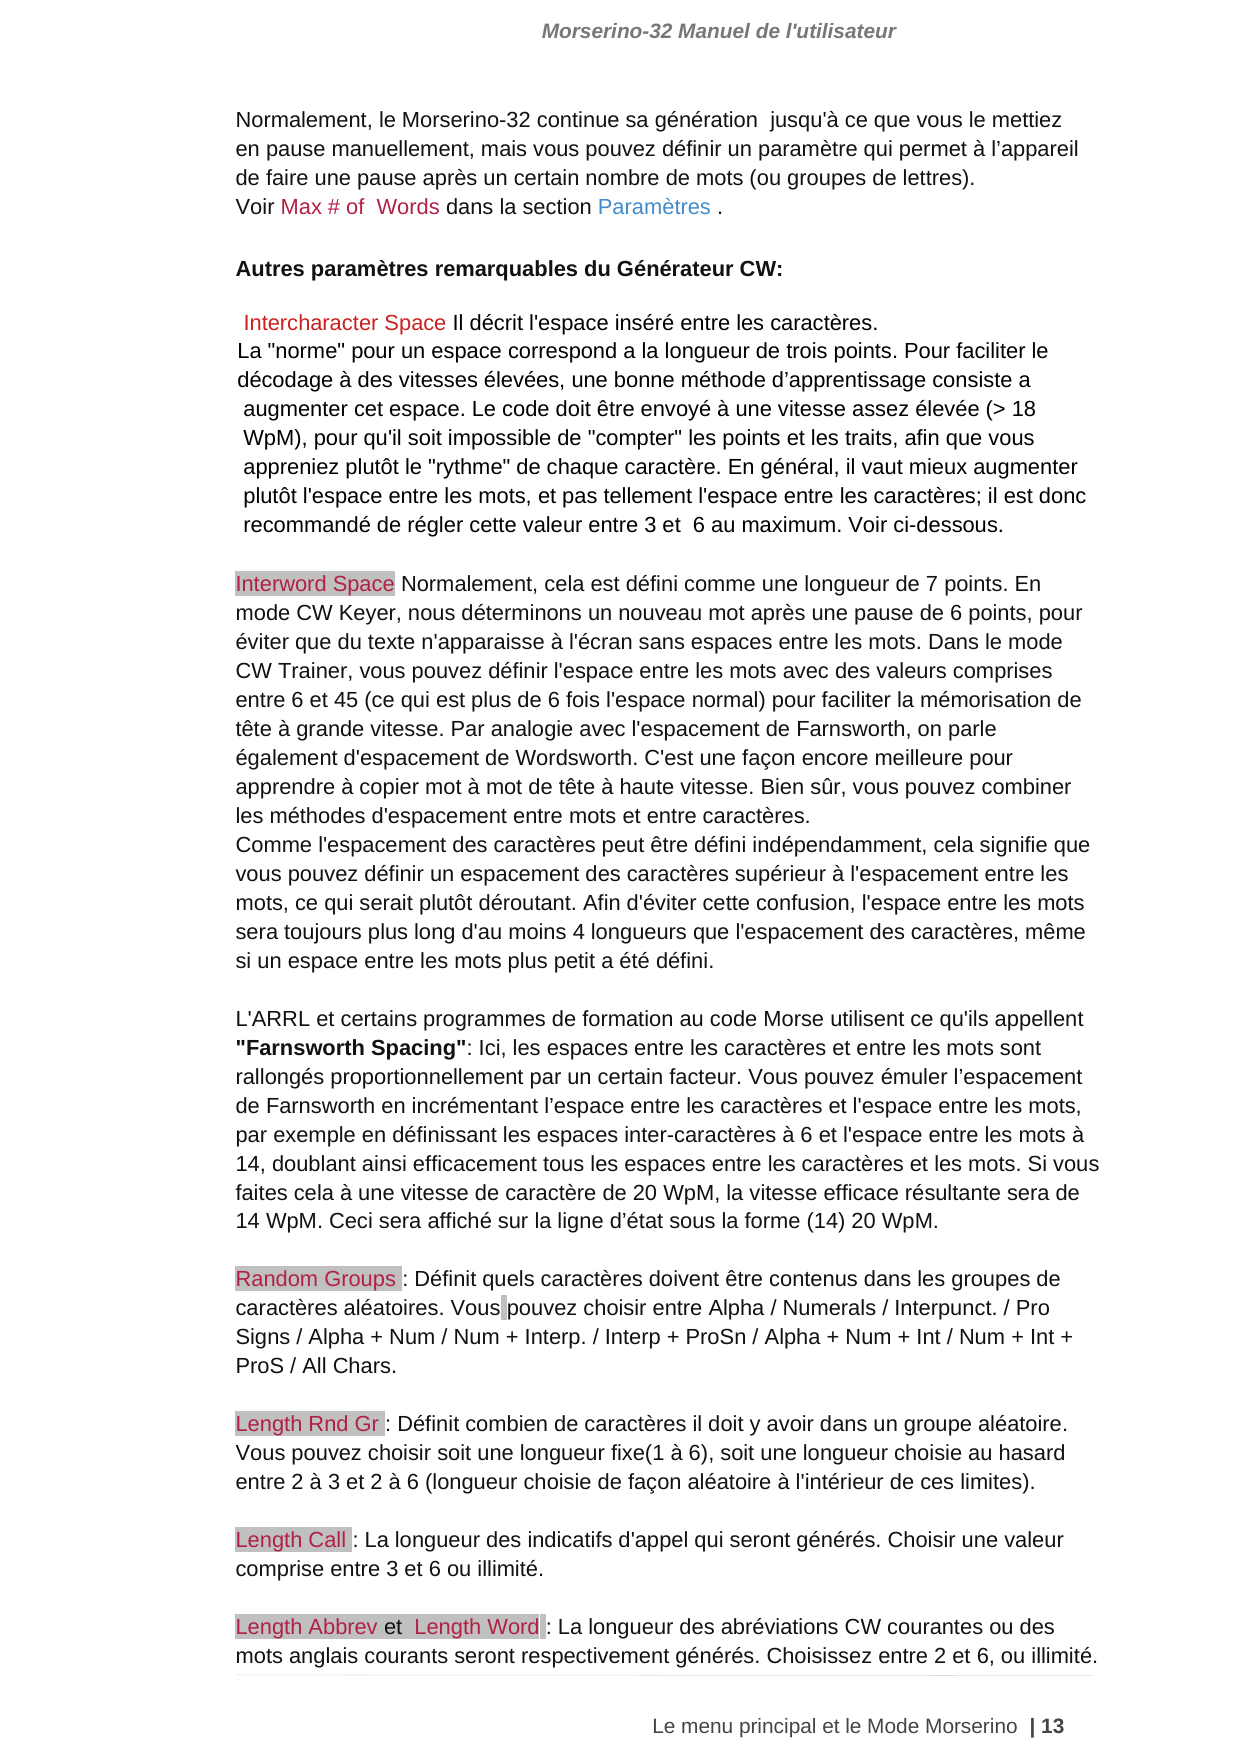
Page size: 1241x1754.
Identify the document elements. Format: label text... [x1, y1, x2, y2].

text Autres paramètres remarquables du Générateur CW: [235, 258, 1102, 280]
text Random Groups : Définit quels caractères doivent être contenus dans les groupes de caractères aléatoires. Vous pouvez choisir entre Alpha / Numerals / Interpunct. / Pro Signs / Alpha + Num / Num + Interp. / Interp + ProSn / Alpha + Num + Int / Num + Int + ProS / All Chars. [235, 1266, 1092, 1378]
text Normalement, le Morserino-32 continue sa génération jusqu'à ce que vous le mettiez en pause manuellement, mais vous pouvez définir un paramètre qui permet à l’appareil de faire une pause après un certain nombre de mots (ou groupes de lettres). [235, 107, 1092, 190]
text Length Rnd Gr : Définit combien de caractères il doit y avoir dans un groupe aléatoire. Vous pouvez choisir soit une longueur fixe(1 à 6), soit une longueur choisie au hasard entre 2 à 3 et 2 à 6 (longueur choisie de façon aléatoire à l'intérieur de ces limites). [235, 1411, 1092, 1494]
text Length Call : La longueur des indicatifs d'appel qui seront générés. Choisir une valeur comprise entre 3 et 6 ou illimité. [235, 1527, 1102, 1581]
text "Farnsworth Spacing": Ici, les espaces entre les caractères et entre les mots sont rallongés proportionnellement par un certain facteur. Vous pouvez émuler l’espacement de Farnsworth en incrémentant l’espace entre les caractères et l'espace entre les mots, par exemple en définissant les espaces inter-caractères à 6 et l'espace entre les mots à 14, doublant ainsi efficacement tous les espaces entre les caractères et les mots. Si vous faites cela à une vitesse de caractère de 20 WpM, la vitesse efficace résultante sera de 14 WpM. Ceci sera affiché sur la ligne d’état sous la forme (14) 20 WpM. [235, 1034, 1102, 1233]
text Interword Space Normalement, cela est défini comme une longueur de 7 points. En mode CW Keyer, nous déterminons un nouveau mot après une pause de 6 points, pour éviter que du texte n'apparaisse à l'écran sans espaces entre les mots. Dans le mode CW Trainer, vous pouvez définir l'espace entre les mots avec des valeurs comprises entre 6 et 45 (ce qui est plus de 6 fois l'espace normal) pour faciliter la mémorisation de tête à grande vitesse. Par analogie avec l'espacement de Farnsworth, on parle également d'espacement de Wordsworth. C'est une façon encore meilleure pour apprendre à copier mot à mot de tête à haute vitesse. Bien sûr, vous pouvez combiner les méthodes d'espacement entre mots et entre caractères. Comme l'espacement des caractères peut être défini indépendamment, cela signifie que vous pouvez définir un espacement des caractères supérieur à l'espacement entre les mots, ce qui serait plutôt déroutant. Afin d'éviter cette confusion, l'espace entre les mots sera toujours plus long d'au moins 4 longueurs que l'espacement des caractères, même si un espace entre les mots plus petit a été défini. [235, 571, 1094, 973]
text Le menu principal et le Mode Morserino | 13 [652, 1713, 1102, 1738]
text Morserino-32 Manuel de l'utilisateur [542, 19, 1102, 43]
text Intercharacter Space Il décrit l'espace inséré entre les caractères. La "norme" pour un espace correspond a la longueur de trois points. Pour faciliter le décodage à des vitesses élevées, une bonne méthode d’apprentissage consiste a augmenter cet espace. Le code doit être envoyé à une vitesse assez élevée (> 18 WpM), pour qu'il soit impossible de "compter" les points et les traits, afin que vous appreniez plutôt le "rythme" de chaque caractère. En général, il vaut mieux augmenter plutôt l'espace entre les mots, et pas tellement l'espace entre les caractères; il est donc recommandé de régler cette valeur entre 3 et 6 au maximum. Voir ci-dessous. [150, 309, 1102, 537]
text Length Abbrev et Length Word : La longueur des abréviations CW courantes ou des mots anglais courants seront respectivement générés. Choisissez entre 2 et 6, ou illimité. [235, 1614, 1102, 1668]
text L'ARRL et certains programmes de formation au code Morse utilisent ce qu'ils appellent [235, 1006, 1102, 1031]
text Voir Max # of Words dans la section Paramètres . [235, 194, 1092, 219]
